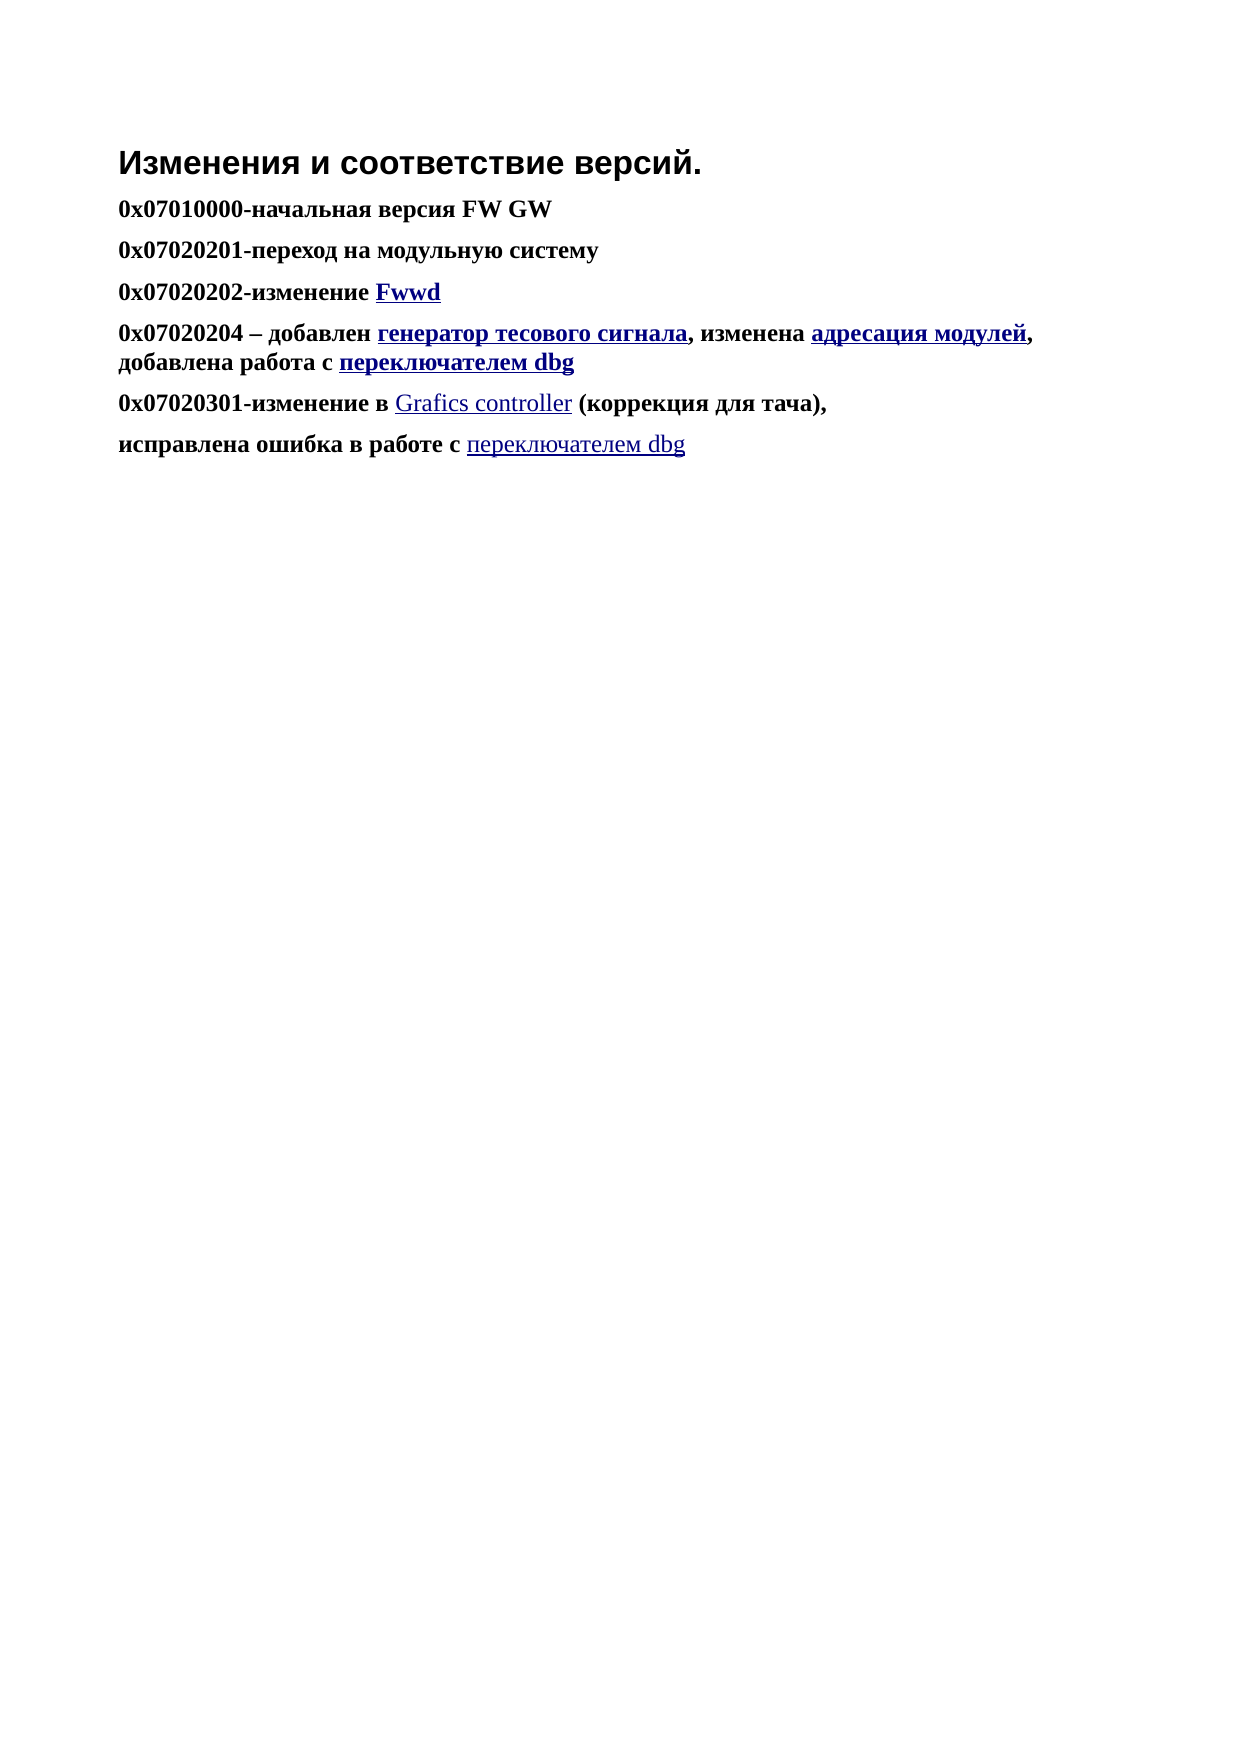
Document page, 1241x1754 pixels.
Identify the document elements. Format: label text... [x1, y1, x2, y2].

subtitle Изменения и соответствие версий. [118, 143, 1122, 182]
text 0x07010000-начальная версия FW GW [118, 194, 1122, 223]
text 0x07020202-изменение Fwwd [118, 277, 1122, 306]
text исправлена ошибка в работе с переключателем dbg [118, 429, 1122, 458]
text 0x07020201-переход на модульную систему [118, 236, 1122, 264]
text 0x07020204 – добавлен генератор тесового сигнала, изменена адресация модулей, добавлена работа с переключателем dbg [118, 318, 1122, 376]
text 0x07020301-изменение в Grafics controller (коррекция для тача), [118, 388, 1122, 417]
